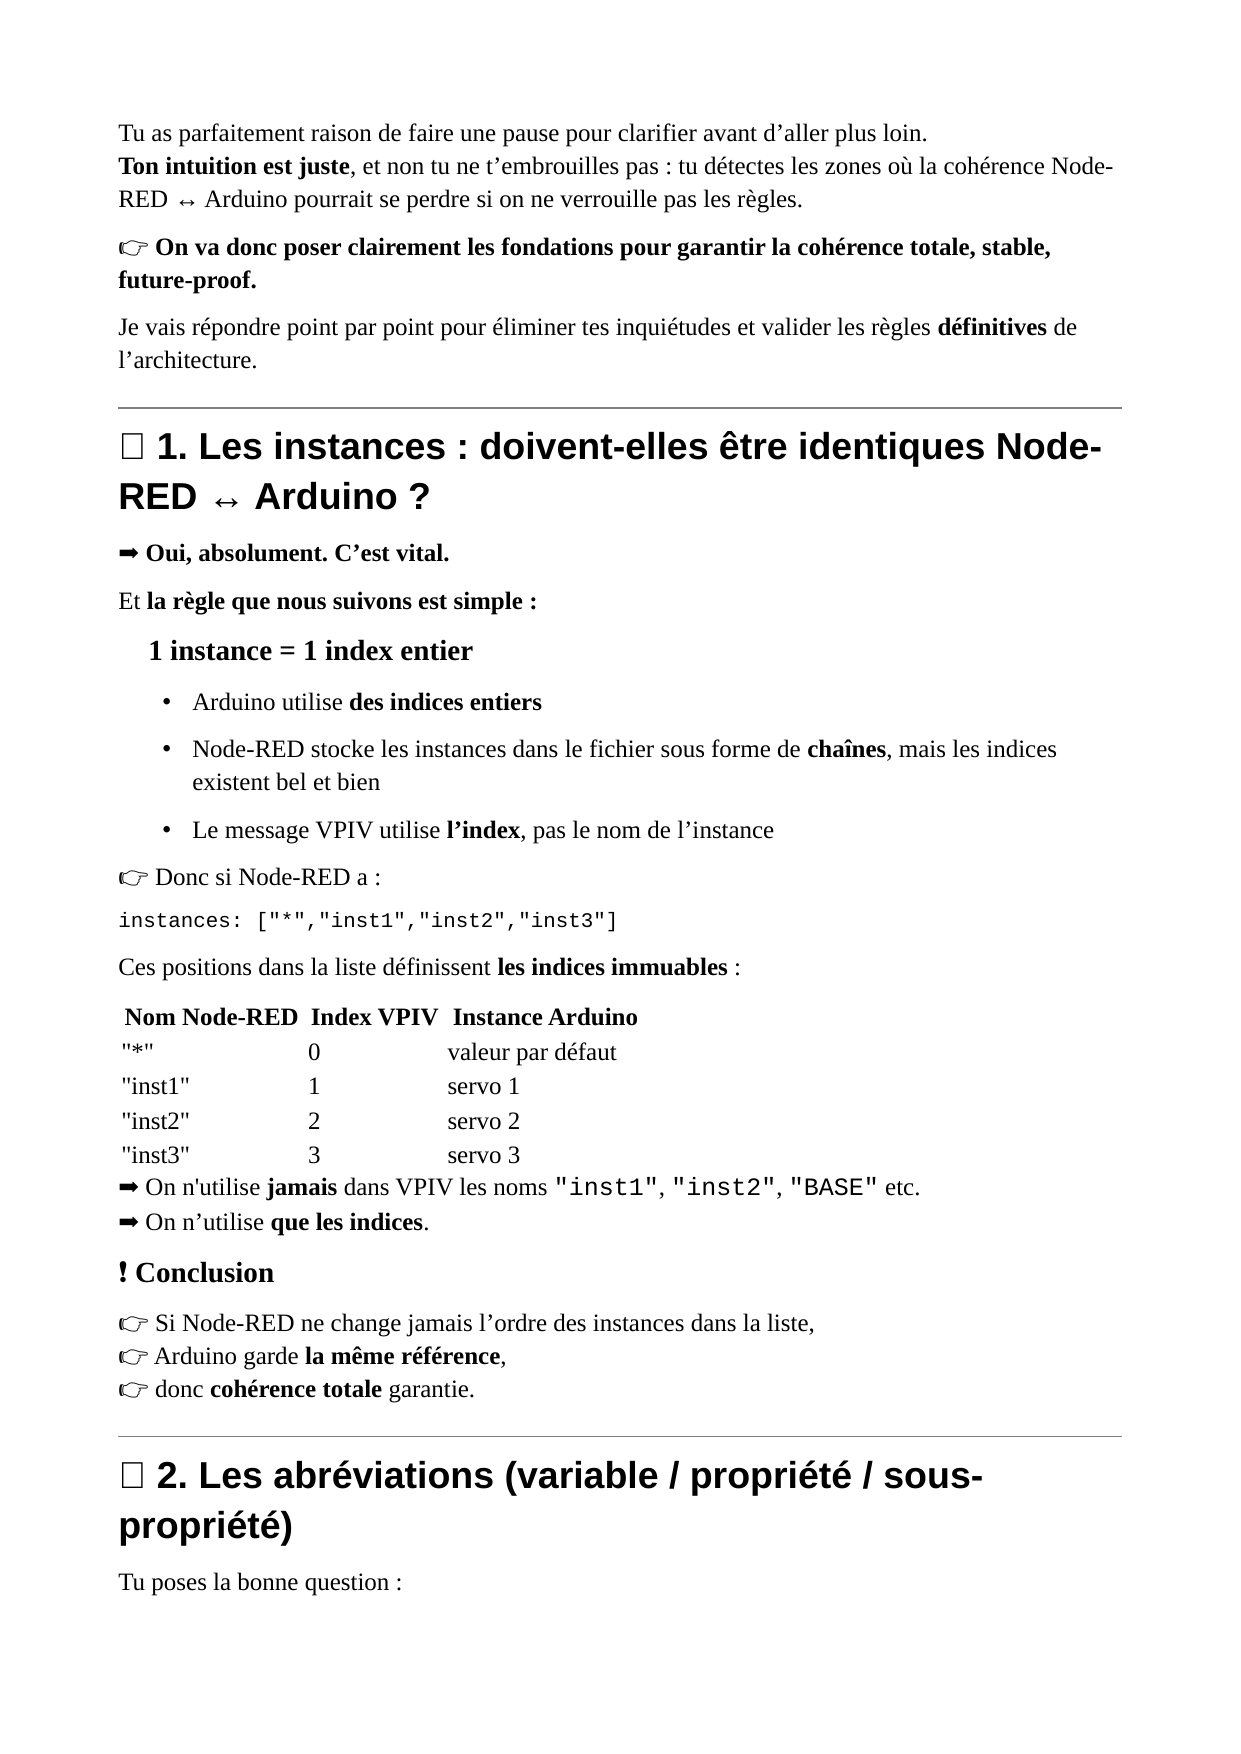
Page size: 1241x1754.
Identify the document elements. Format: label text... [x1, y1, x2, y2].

subtitle ✅ 2. Les abréviations (variable / propriété / sous-propriété) [118, 1453, 1122, 1546]
text ➡️ On n'utilise jamais dans VPIV les noms "inst1", "inst2", "BASE" etc. ➡️ On n’utilise que les indices. [118, 1172, 1122, 1236]
text Et la règle que nous suivons est simple : [118, 586, 1122, 614]
table_cell 2 [305, 1103, 444, 1138]
list Node-RED stocke les instances dans le fichier sous forme de chaînes, mais les indices existent bel et bien [162, 734, 1122, 796]
table_header Instance Arduino [444, 999, 647, 1034]
table_cell "inst3" [118, 1138, 305, 1172]
subtitle 🔵 1 instance = 1 index entier [118, 633, 1122, 667]
text 👉 Donc si Node-RED a : [118, 862, 1122, 891]
table_cell valeur par défaut [444, 1034, 647, 1068]
text Ces positions dans la liste définissent les indices immuables : [118, 952, 1122, 981]
table_cell servo 1 [444, 1069, 647, 1103]
list Arduino utilise des indices entiers [162, 687, 1122, 715]
table_cell 1 [305, 1069, 444, 1103]
subtitle ❗ Conclusion [118, 1255, 1122, 1288]
text Je vais répondre point par point pour éliminer tes inquiétudes et valider les règles définitives de l’architecture. [118, 312, 1122, 374]
table_cell 0 [305, 1034, 444, 1068]
text 👉 On va donc poser clairement les fondations pour garantir la cohérence totale, stable, future-proof. [118, 232, 1122, 293]
table_cell servo 2 [444, 1103, 647, 1138]
table_cell servo 3 [444, 1138, 647, 1172]
text 👉 Si Node-RED ne change jamais l’ordre des instances dans la liste, 👉 Arduino garde la même référence, 👉 donc cohérence totale garantie. [118, 1308, 1122, 1403]
table_cell "inst2" [118, 1103, 305, 1138]
table_cell "inst1" [118, 1069, 305, 1103]
table_header Index VPIV [305, 999, 444, 1034]
list Le message VPIV utilise l’index, pas le nom de l’instance [162, 815, 1122, 843]
table_cell "*" [118, 1034, 305, 1068]
table_cell 3 [305, 1138, 444, 1172]
text ➡️ Oui, absolument. C’est vital. [118, 538, 1122, 567]
subtitle ✅ 1. Les instances : doivent-elles être identiques Node-RED ↔ Arduino ? [118, 424, 1122, 517]
text instances: ["*","inst1","inst2","inst3"] [118, 910, 1122, 934]
text Tu as parfaitement raison de faire une pause pour clarifier avant d’aller plus loin. Ton intuition est juste, et non tu ne t’embrouilles pas : tu détectes les zones où la cohérence Node-RED ↔ Arduino pourrait se perdre si on ne verrouille pas les règles. [118, 118, 1122, 213]
text Tu poses la bonne question : [118, 1567, 1122, 1596]
table_header Nom Node-RED [118, 999, 305, 1034]
